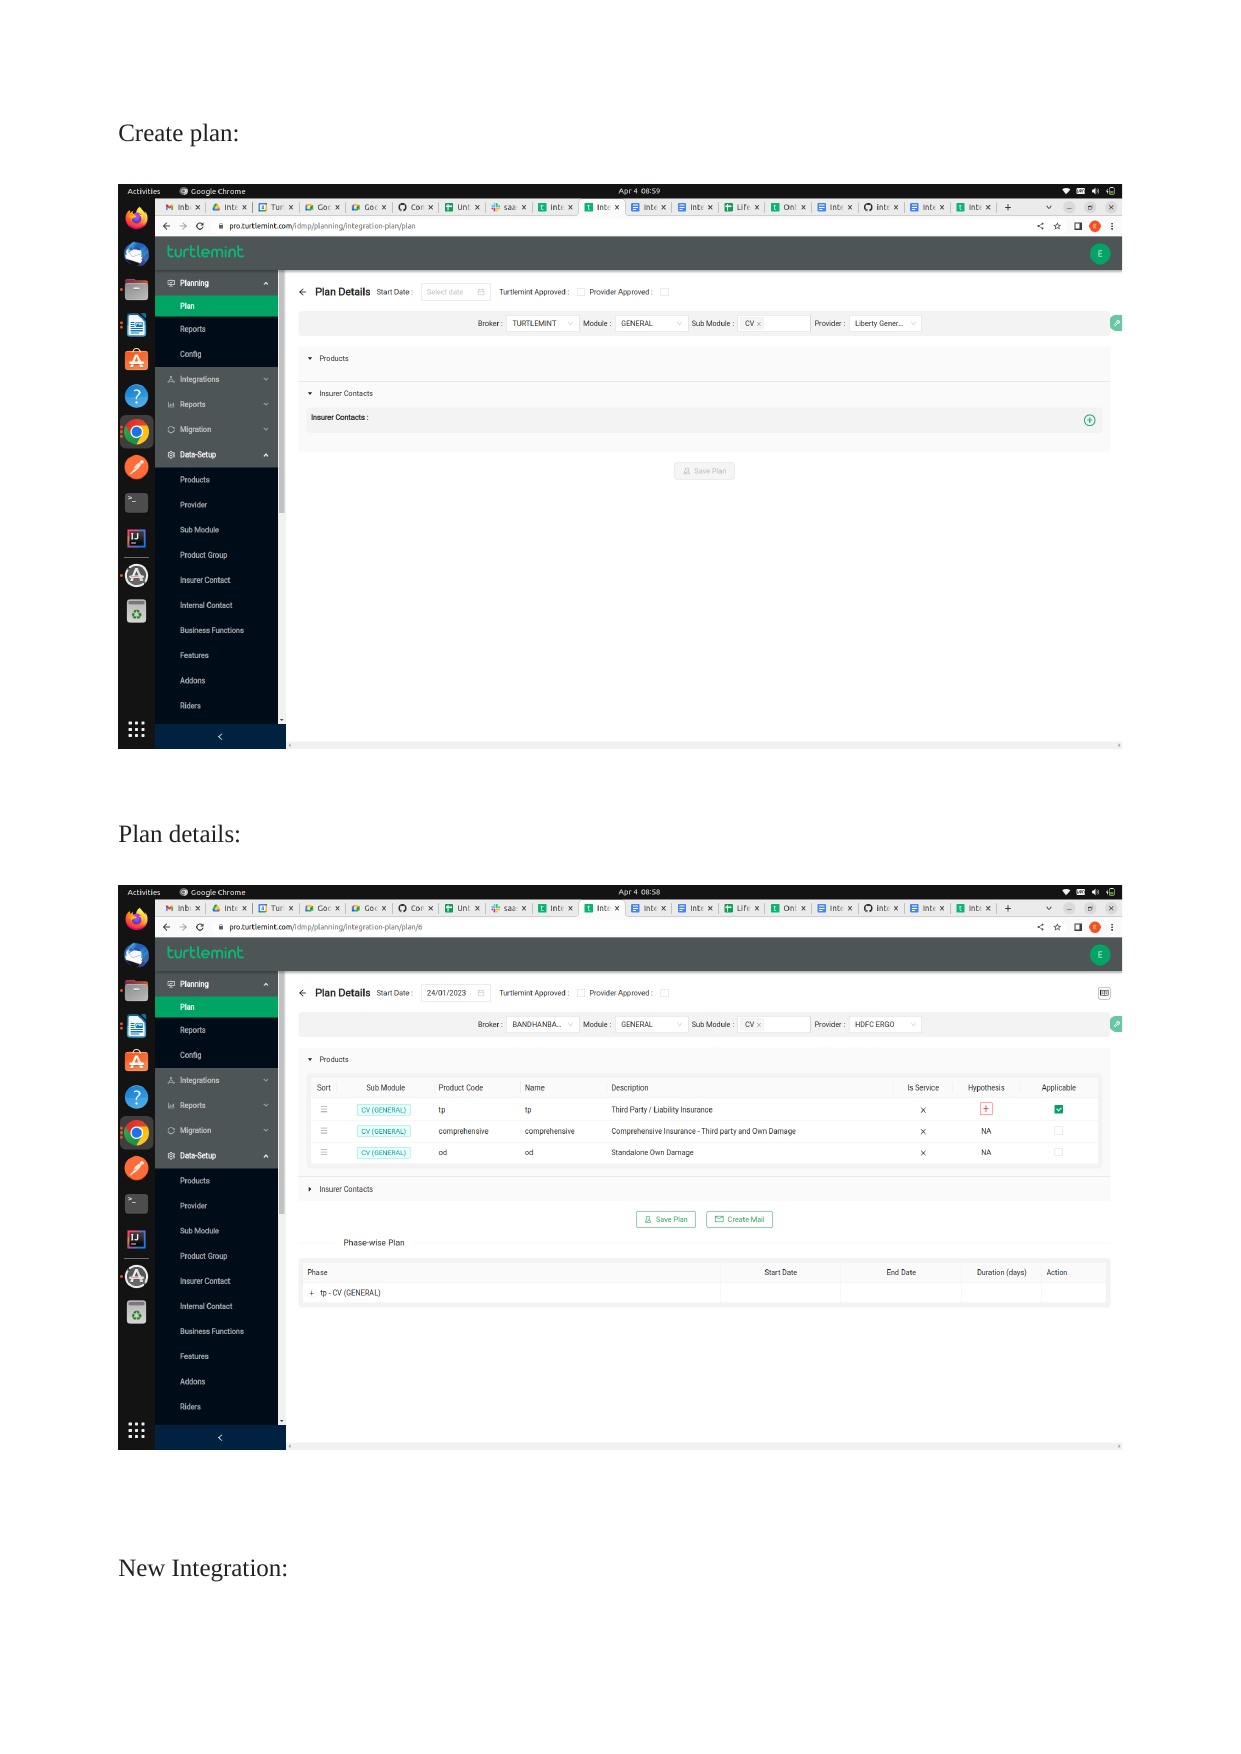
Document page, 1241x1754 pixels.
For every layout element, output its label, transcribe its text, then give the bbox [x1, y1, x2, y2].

picture [118, 184, 1123, 749]
text Create plan: [118, 118, 1122, 147]
text Plan details: [118, 819, 1122, 848]
picture [118, 885, 1123, 1450]
text New Integration: [118, 1553, 1122, 1582]
